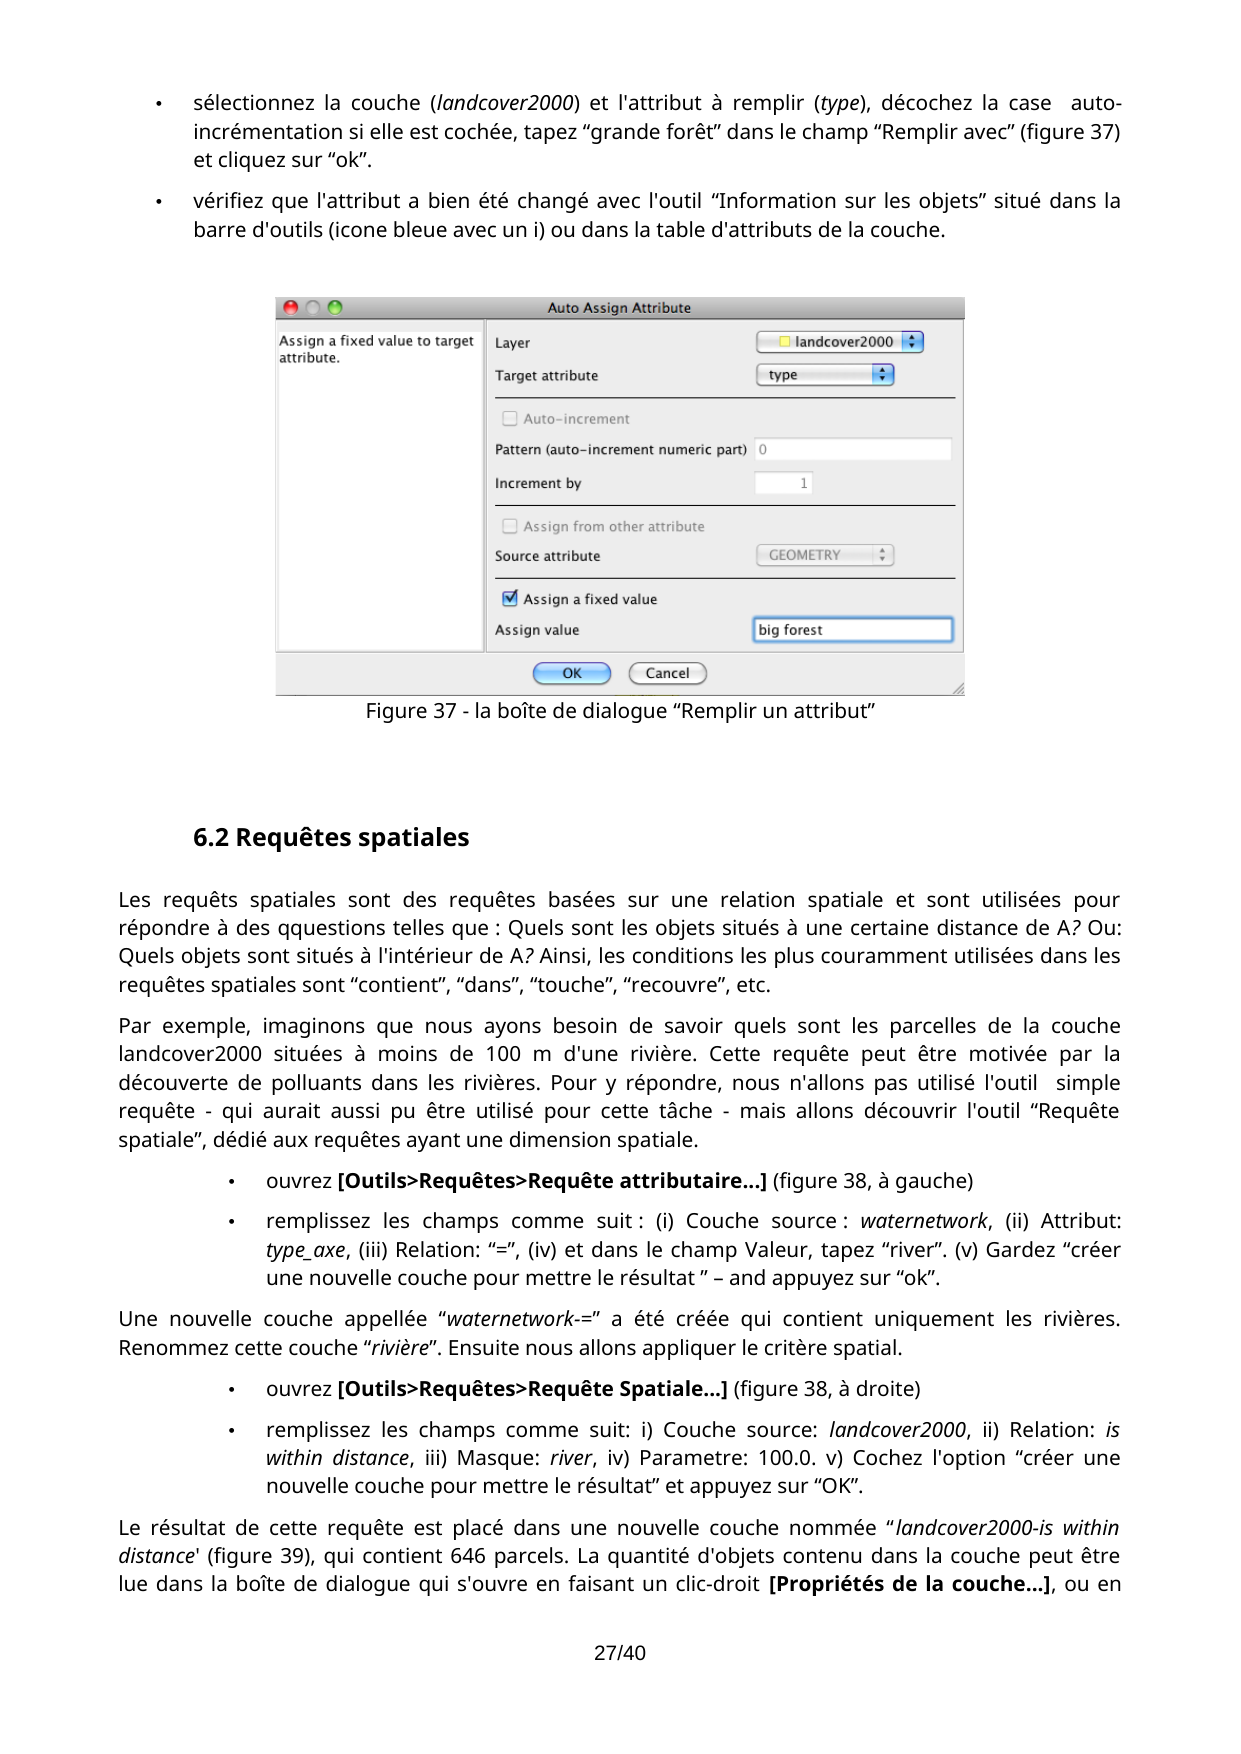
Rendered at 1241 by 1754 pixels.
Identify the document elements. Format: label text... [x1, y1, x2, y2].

list ouvrez [Outils>Requêtes>Requête attributaire...] (figure 38, à gauche) [228, 1166, 1122, 1194]
text Les requêts spatiales sont des requêtes basées sur une relation spatiale et sont utilisées pour répondre à des qquestions telles que : Quels sont les objets situés à une certaine distance de A? Ou: Quels objets sont situés à l'intérieur de A? Ainsi, les conditions les plus couramment utilisées dans les requêtes spatiales sont “contient”, “dans”, “touche”, “recouvre”, etc. [118, 885, 1122, 998]
text Par exemple, imaginons que nous ayons besoin de savoir quels sont les parcelles de la couche landcover2000 situées à moins de 100 m d'une rivière. Cette requête peut être motivée par la découverte de polluants dans les rivières. Pour y répondre, nous n'allons pas utilisé l'outil simple requête - qui aurait aussi pu être utilisé pour cette tâche - mais allons découvrir l'outil “Requête spatiale”, dédié aux requêtes ayant une dimension spatiale. [118, 1011, 1122, 1153]
list sélectionnez la couche (landcover2000) et l'attribut à remplir (type), décochez la case auto-incrémentation si elle est cochée, tapez “grande forêt” dans le champ “Remplir avec” (figure 37) et cliquez sur “ok”. [156, 88, 1122, 174]
list vérifiez que l'attribut a bien été changé avec l'outil “Information sur les objets” situé dans la barre d'outils (icone bleue avec un i) ou dans la table d'attributs de la couche. [156, 186, 1122, 243]
list ouvrez [Outils>Requêtes>Requête Spatiale...] (figure 38, à droite) [228, 1374, 1122, 1402]
list Une nouvelle couche appellée “waternetwork-=” a été créée qui contient uniquement les rivières. Renommez cette couche “rivière”. Ensuite nous allons appliquer le critère spatial. [118, 1304, 1122, 1361]
list remplissez les champs comme suit : (i) Couche source : waternetwork, (ii) Attribut: type_axe, (iii) Relation: “=”, (iv) et dans le champ Valeur, tapez “river”. (v) Gardez “créer une nouvelle couche pour mettre le résultat ” – and appuyez sur “ok”. [228, 1207, 1122, 1292]
picture [275, 297, 965, 696]
list remplissez les champs comme suit: i) Couche source: landcover2000, ii) Relation: is within distance, iii) Masque: river, iv) Parametre: 100.0. v) Cochez l'option “créer une nouvelle couche pour mettre le résultat” et appuyez sur “OK”. [228, 1415, 1122, 1500]
list 6.2 Requêtes spatiales [156, 819, 1122, 853]
text Figure 37 - la boîte de dialogue “Remplir un attribut” [292, 696, 948, 724]
list Le résultat de cette requête est placé dans une nouvelle couche nommée “landcover2000-is within distance' (figure 39), qui contient 646 parcels. La quantité d'objets contenu dans la couche peut être lue dans la boîte de dialogue qui s'ouvre en faisant un clic-droit [Propriétés de la couche...], ou en [118, 1513, 1122, 1598]
